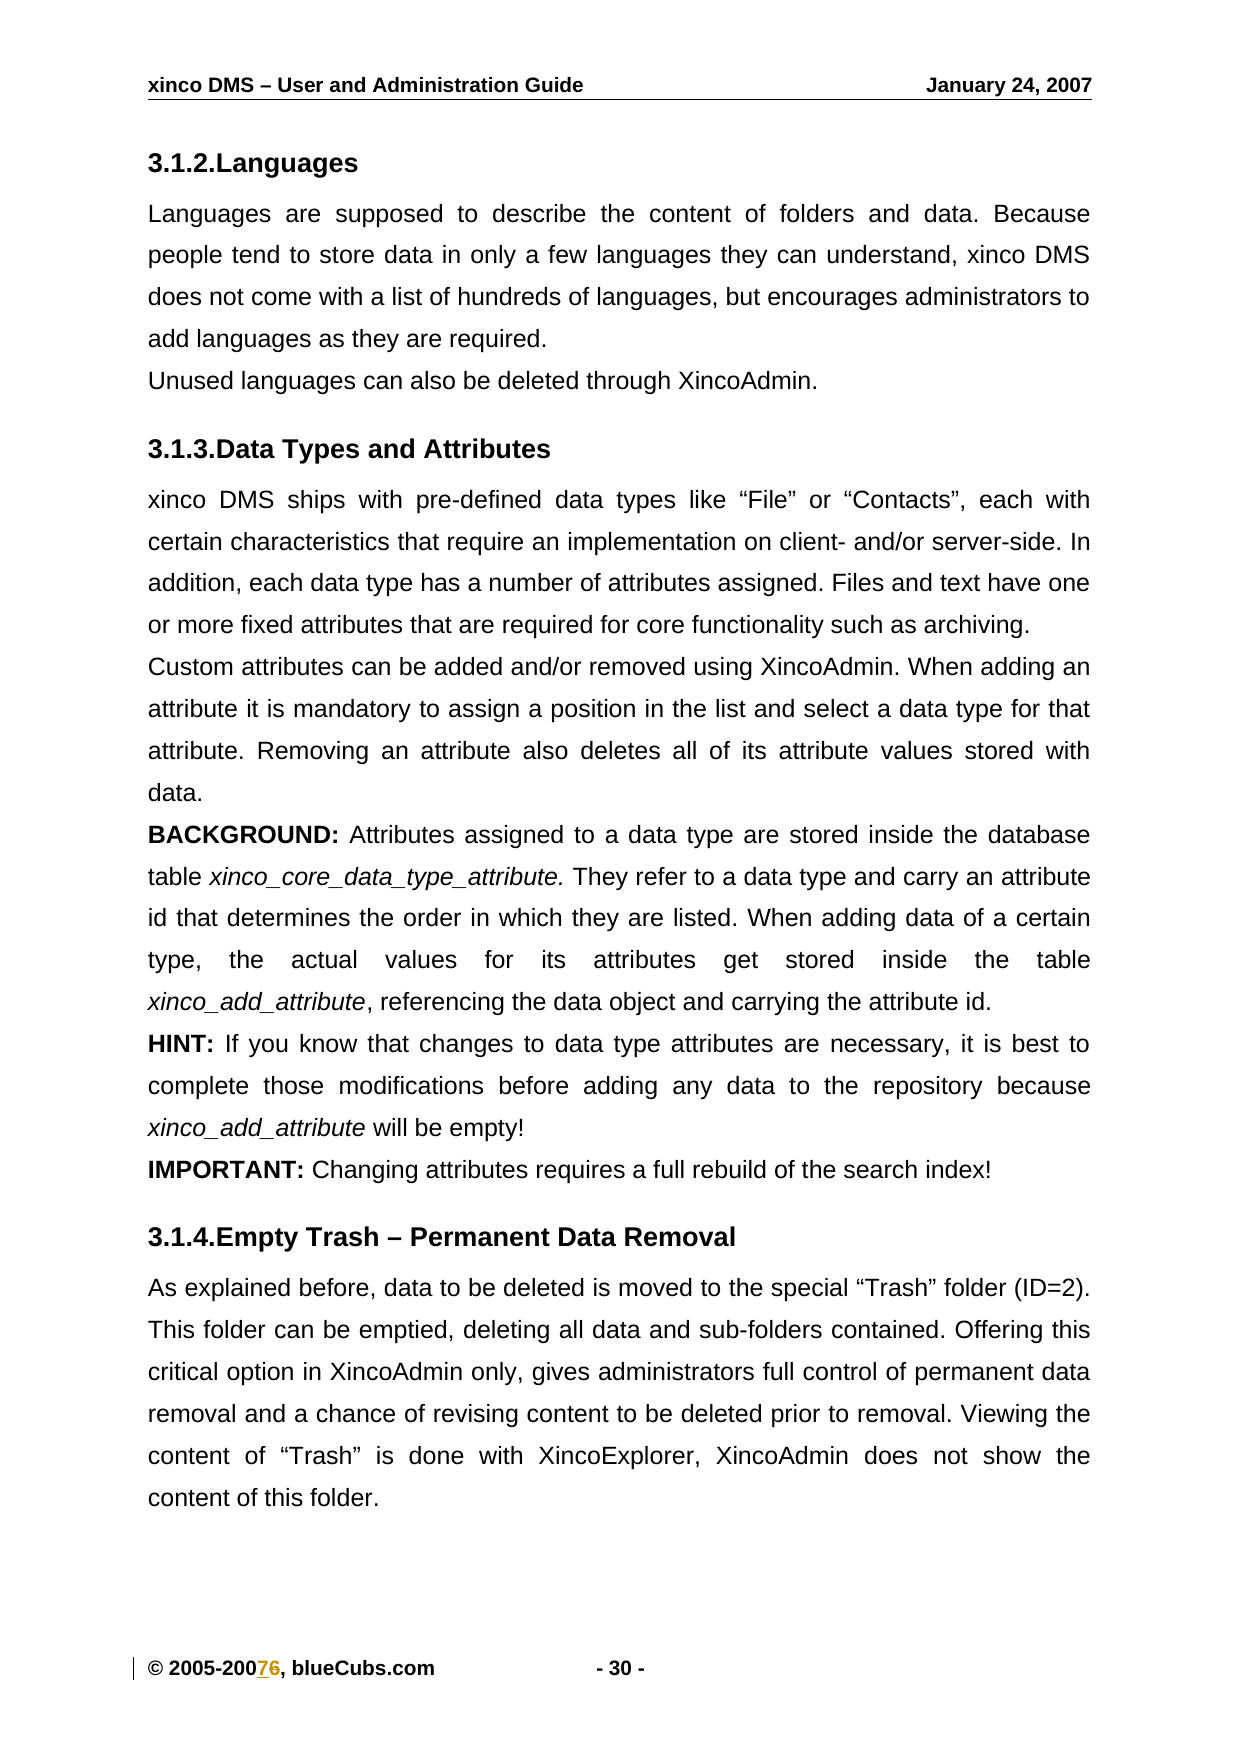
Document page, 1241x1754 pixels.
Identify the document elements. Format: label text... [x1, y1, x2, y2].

text xinco DMS ships with pre-defined data types like “File” or “Contacts”, each with certain characteristics that require an implementation on client- and/or server-side. In addition, each data type has a number of attributes assigned. Files and text have one or more fixed attributes that are required for core functionality such as archiving. [148, 485, 1092, 639]
text As explained before, data to be deleted is moved to the special “Trash” folder (ID=2). This folder can be emptied, deleting all data and sub-folders contained. Offering this critical option in XincoAdmin only, gives administrators full control of permanent data removal and a chance of revising content to be deleted prior to removal. Viewing the content of “Trash” is done with XincoExplorer, XincoAdmin does not show the content of this folder. [148, 1274, 1092, 1511]
text Custom attributes can be added and/or removed using XincoAdmin. When adding an attribute it is mandatory to assign a position in the list and select a data type for that attribute. Removing an attribute also deletes all of its attribute values stored with data. [148, 653, 1092, 806]
subtitle Empty Trash – Permanent Data Removal [148, 1222, 1092, 1253]
text Languages are supposed to describe the content of folders and data. Because people tend to store data in only a few languages they can understand, xinco DMS does not come with a list of hundreds of languages, but encourages administrators to add languages as they are required. [148, 199, 1092, 353]
subtitle Data Types and Attributes [148, 434, 1092, 464]
text IMPORTANT: Changing attributes requires a full rebuild of the search index! [148, 1155, 1092, 1183]
text BACKGROUND: Attributes assigned to a data type are stored inside the database table xinco_core_data_type_attribute. They refer to a data type and carry an attribute id that determines the order in which they are listed. When adding data of a certain type, the actual values for its attributes get stored inside the table xinco_add_attribute, referencing the data object and carrying the attribute id. [148, 820, 1092, 1016]
subtitle Languages [148, 148, 1092, 178]
text Unused languages can also be deleted through XincoAdmin. [148, 367, 1092, 395]
text HINT: If you know that changes to data type attributes are necessary, it is best to complete those modifications before adding any data to the repository because xinco_add_attribute will be empty! [148, 1030, 1092, 1141]
